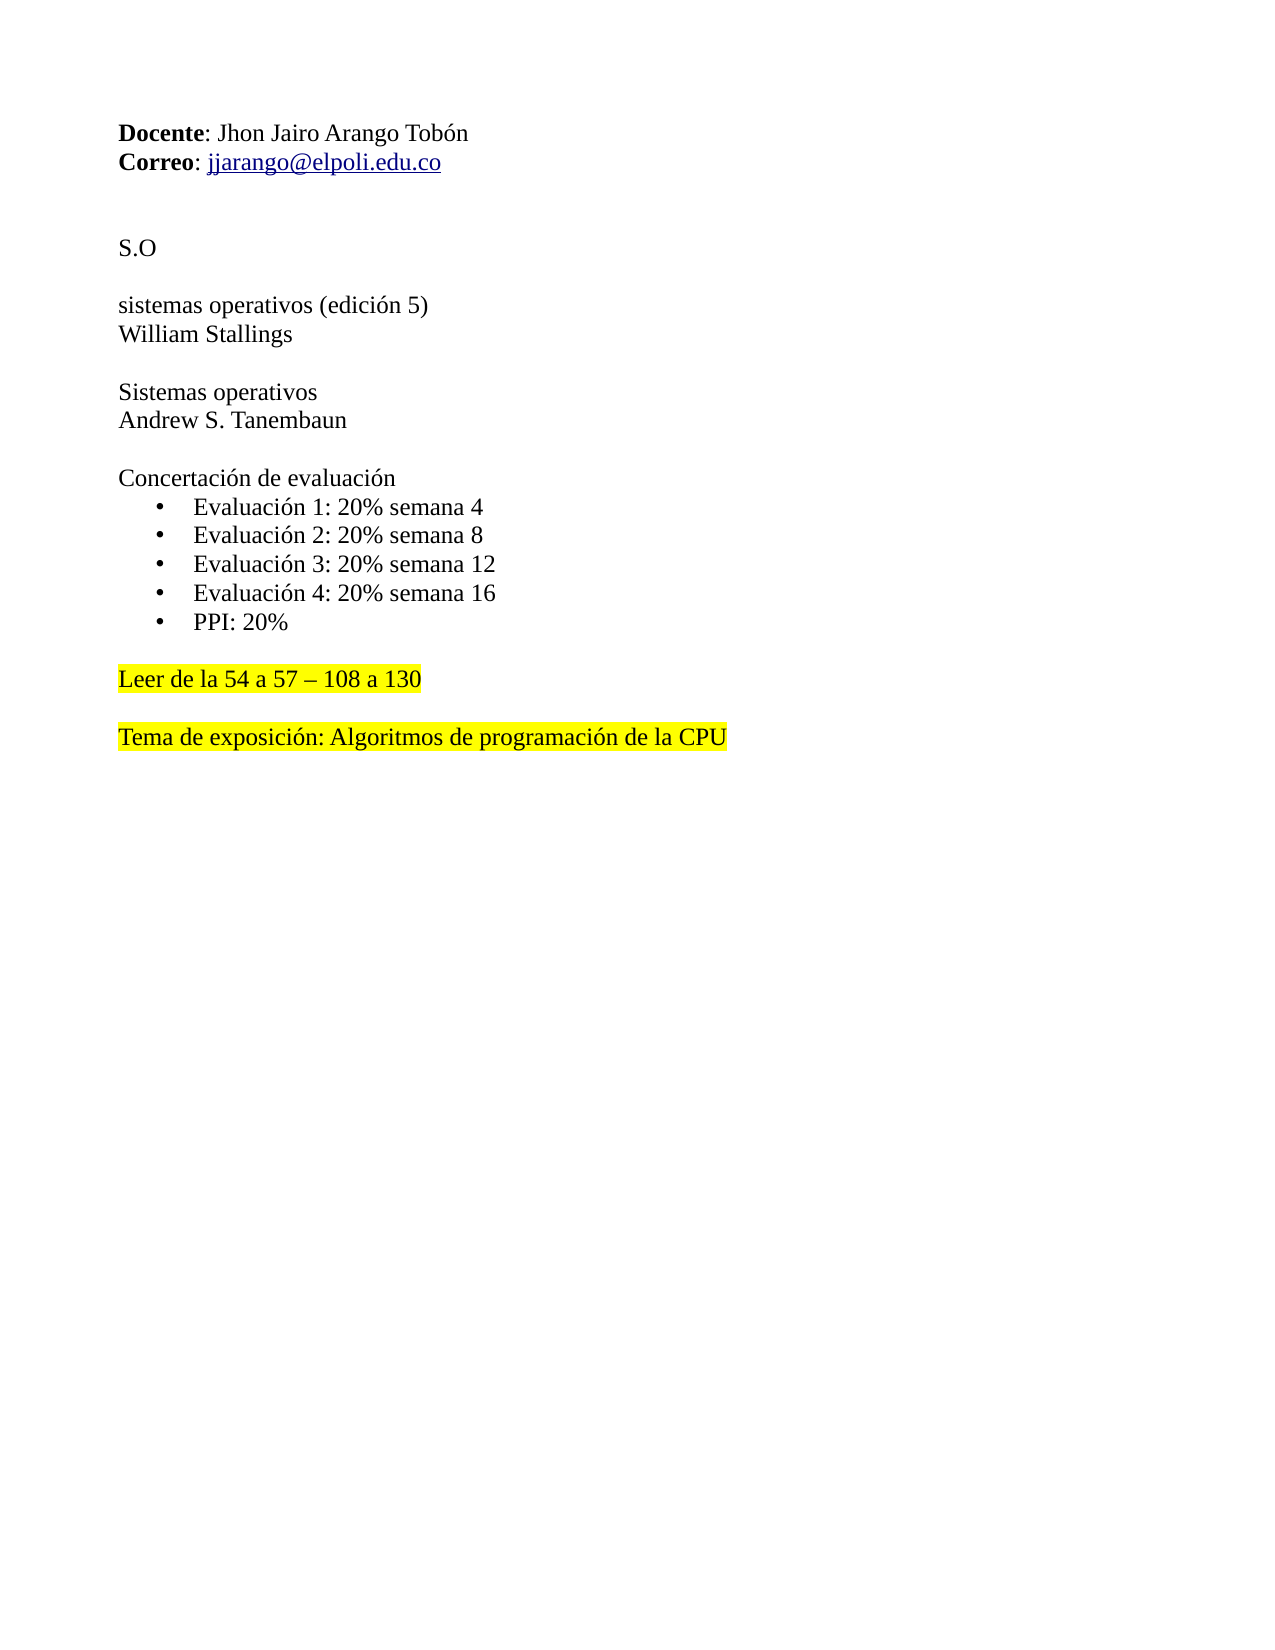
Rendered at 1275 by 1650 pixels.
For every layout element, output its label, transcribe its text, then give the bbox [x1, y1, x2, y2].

text S.O [118, 204, 1157, 262]
list Evaluación 3: 20% semana 12 [156, 549, 1157, 578]
list Evaluación 4: 20% semana 16 [156, 578, 1157, 607]
text Concertación de evaluación [118, 463, 1157, 492]
list Evaluación 2: 20% semana 8 [156, 521, 1157, 549]
list PPI: 20% [156, 607, 1157, 636]
text Tema de exposición: Algoritmos de programación de la CPU [118, 722, 1157, 751]
text Sistemas operativos [118, 377, 1157, 406]
text Correo: jjarango@elpoli.edu.co [118, 147, 1157, 176]
text sistemas operativos (edición 5) [118, 291, 1157, 319]
text Andrew S. Tanembaun [118, 406, 1157, 434]
text Docente: Jhon Jairo Arango Tobón [118, 118, 1157, 147]
list Evaluación 1: 20% semana 4 [156, 492, 1157, 521]
text William Stallings [118, 319, 1157, 348]
text Leer de la 54 a 57 – 108 a 130 [118, 664, 1157, 693]
